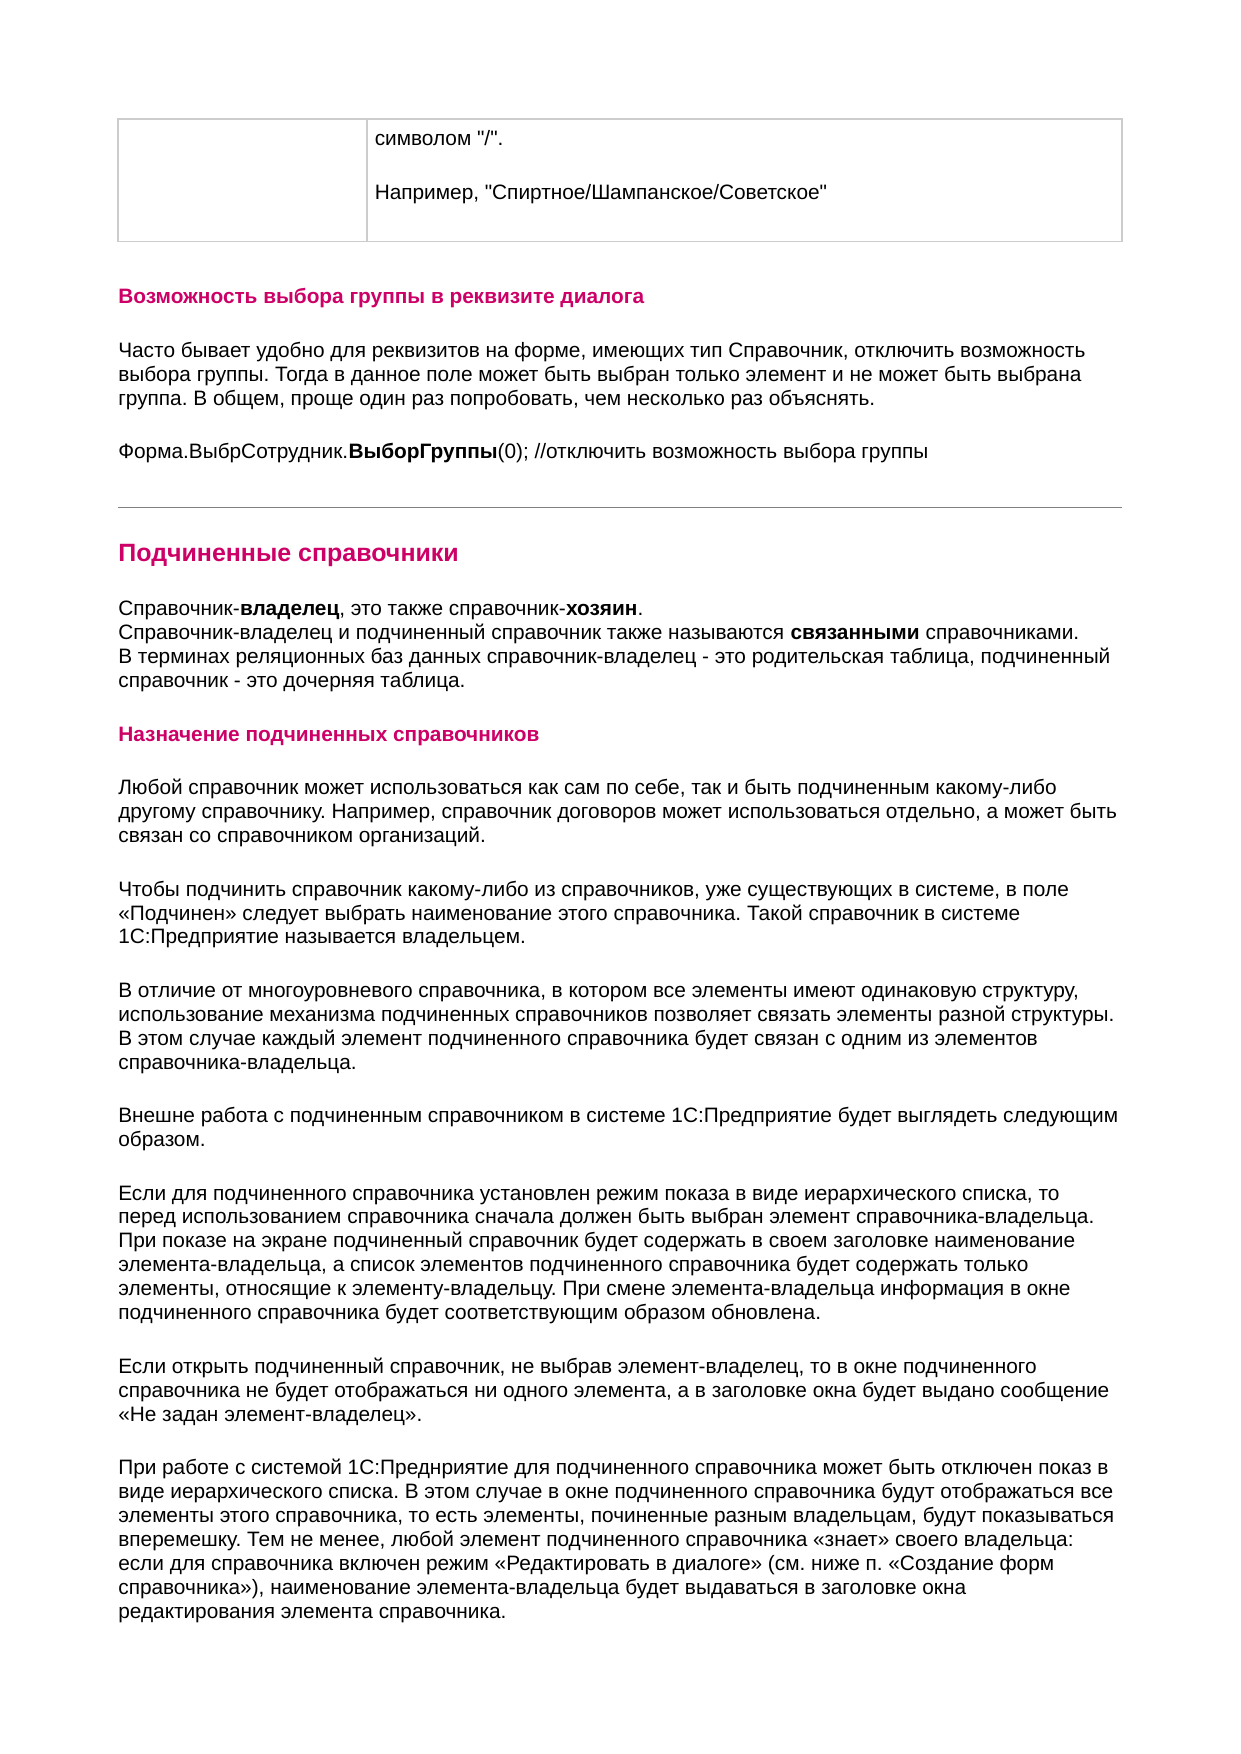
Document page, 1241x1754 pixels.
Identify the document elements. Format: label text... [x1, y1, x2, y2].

text Подчиненные справочники [118, 538, 1122, 567]
text Чтобы подчинить справочник какому-либо из справочников, уже существующих в системе, в поле «Подчинен» следует выбрать наименование этого справочника. Такой справочник в системе 1С:Предприятие называется владельцем. [118, 876, 1122, 948]
text Возможность выбора группы в реквизите диалога [118, 284, 1122, 308]
text Если открыть подчиненный справочник, не выбрав элемент-владелец, то в окне подчиненного справочника не будет отображаться ни одного элемента, а в заголовке окна будет выдано сообщение «Не задан элемент-владелец». [118, 1354, 1122, 1426]
text Назначение подчиненных справочников [118, 722, 1122, 746]
text Форма.ВыбрСотрудник.ВыборГруппы(0); //отключить возможность выбора группы [118, 439, 1122, 463]
table_cell [119, 120, 366, 241]
text Справочник-владелец, это также справочник-хозяин. Справочник-владелец и подчиненный справочник также называются связанными справочниками. В терминах реляционных баз данных справочник-владелец - это родительская таблица, подчиненный справочник - это дочерняя таблица. [118, 596, 1122, 692]
text Если для подчиненного справочника установлен режим показа в виде иерархического списка, то перед использованием справочника сначала должен быть выбран элемент справочника-владельца. При показе на экране подчиненный справочник будет содержать в своем заголовке наименование элемента-владельца, а список элементов подчиненного справочника будет содержать только элементы, относящие к элементу-владельцу. При смене элемента-владельца информация в окне подчиненного справочника будет соответствующим образом обновлена. [118, 1180, 1122, 1324]
table_cell символом "/". Например, "Спиртное/Шампанское/Советское" [368, 120, 1121, 241]
text Часто бывает удобно для реквизитов на форме, имеющих тип Справочник, отключить возможность выбора группы. Тогда в данное поле может быть выбран только элемент и не может быть выбрана группа. В общем, проще один раз попробовать, чем несколько раз объяснять. [118, 338, 1122, 410]
text При работе с системой 1С:Преднриятие для подчиненного справочника может быть отключен показ в виде иерархического списка. В этом случае в окне подчиненного справочника будут отображаться все элементы этого справочника, то есть элементы, починенные разным владельцам, будут показываться вперемешку. Тем не менее, любой элемент подчиненного справочника «знает» своего владельца: если для справочника включен режим «Редактировать в диалоге» (см. ниже п. «Создание форм справочника»), наименование элемента-владельца будет выдаваться в заголовке окна редактирования элемента справочника. [118, 1455, 1122, 1623]
text Любой справочник может использоваться как сам по себе, так и быть подчиненным какому-либо другому справочнику. Например, справочник договоров может использоваться отдельно, а может быть связан со справочником организаций. [118, 775, 1122, 847]
text Внешне работа с подчиненным справочником в системе 1С:Предприятие будет выглядеть следующим образом. [118, 1103, 1122, 1151]
text В отличие от многоуровневого справочника, в котором все элементы имеют одинаковую структуру, использование механизма подчиненных справочников позволяет связать элементы разной структуры. В этом случае каждый элемент подчиненного справочника будет связан с одним из элементов справочника-владельца. [118, 978, 1122, 1073]
